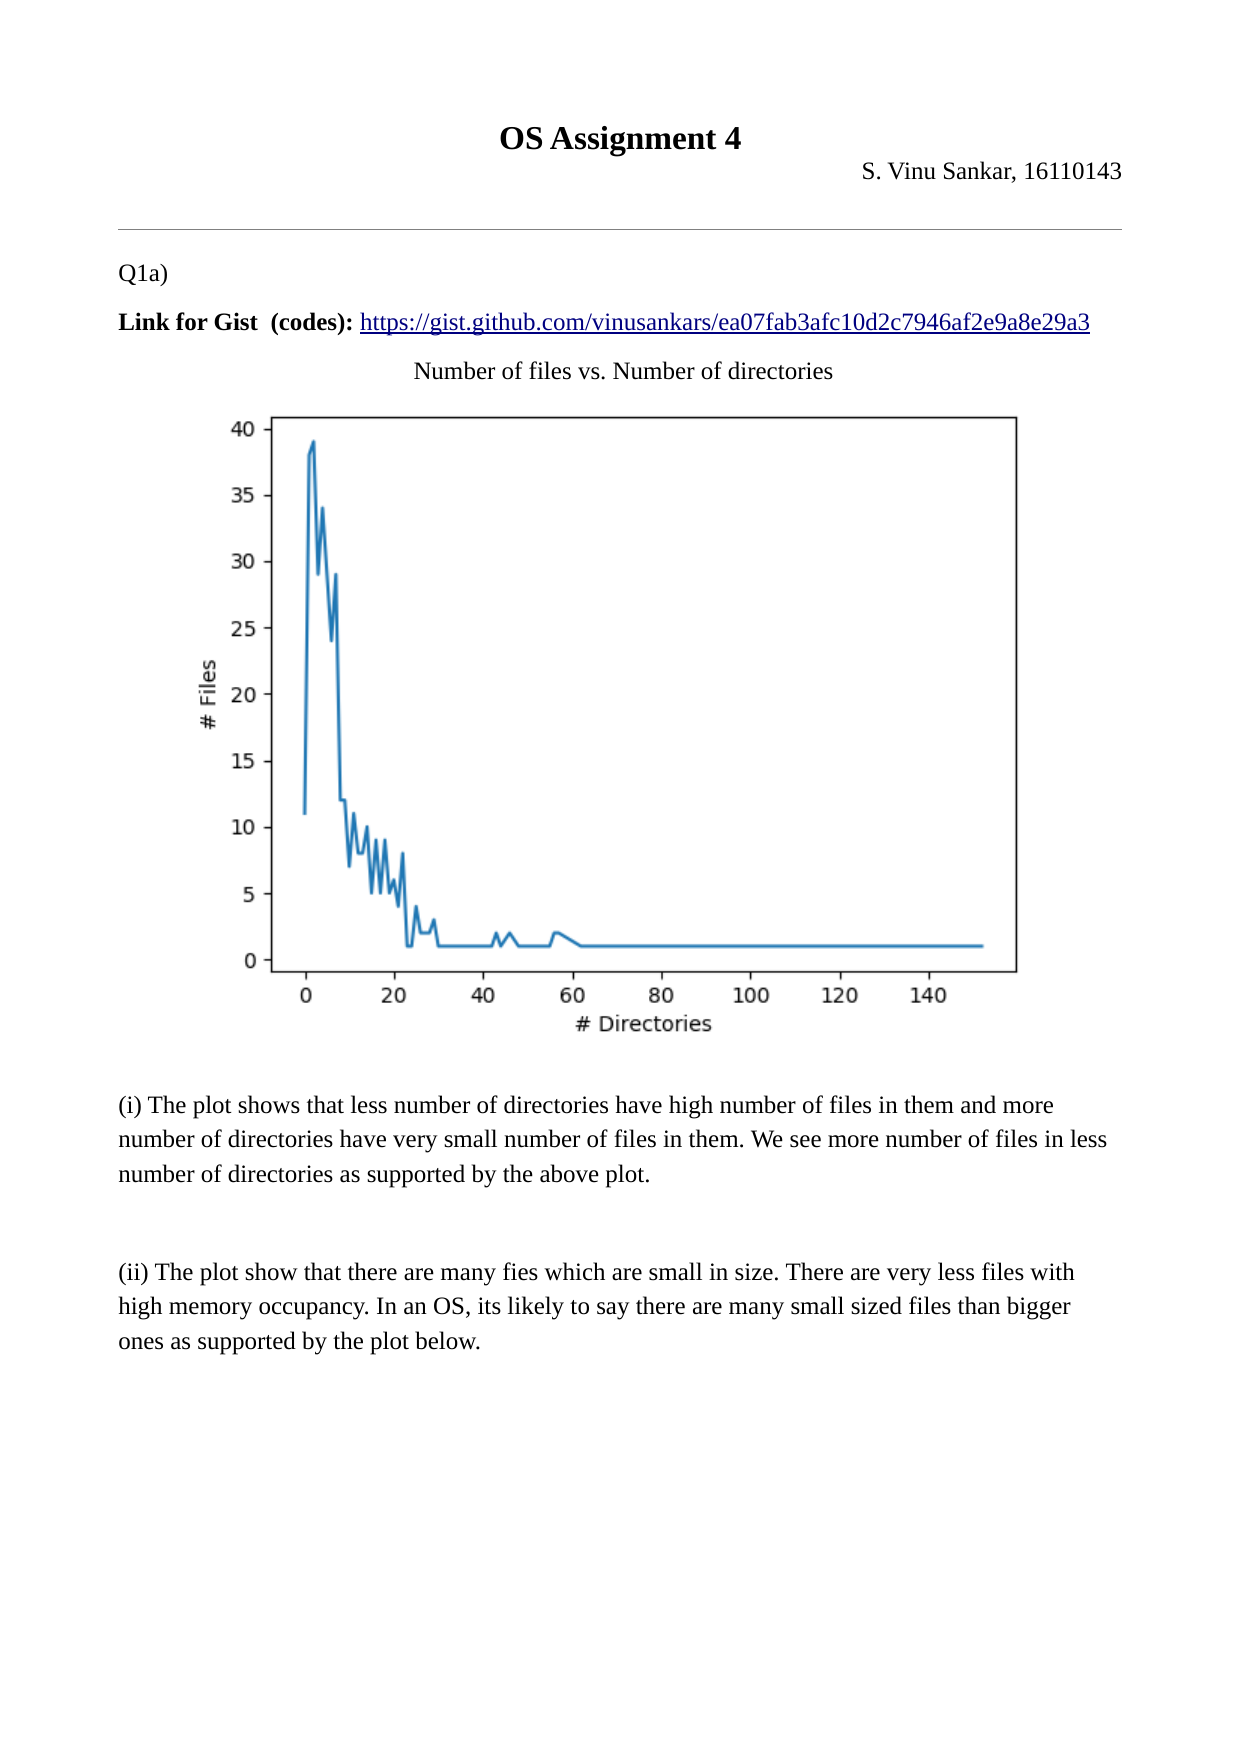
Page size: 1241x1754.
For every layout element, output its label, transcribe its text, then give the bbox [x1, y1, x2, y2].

text (i) The plot shows that less number of directories have high number of files in them and more number of directories have very small number of files in them. We see more number of files in less number of directories as supported by the above plot. [118, 1090, 1122, 1187]
picture [193, 403, 1023, 1036]
text Link for Gist (codes): https://gist.github.com/vinusankars/ea07fab3afc10d2c7946af2e9a8e29a3 [118, 307, 1122, 336]
text OS Assignment 4 [118, 118, 1122, 156]
text Q1a) [118, 258, 1122, 287]
text Number of files vs. Number of directories [118, 356, 1122, 385]
text (ii) The plot show that there are many fies which are small in size. There are very less files with high memory occupancy. In an OS, its likely to say there are many small sized files than bigger ones as supported by the plot below. [118, 1257, 1122, 1354]
text S. Vinu Sankar, 16110143 [118, 156, 1122, 185]
